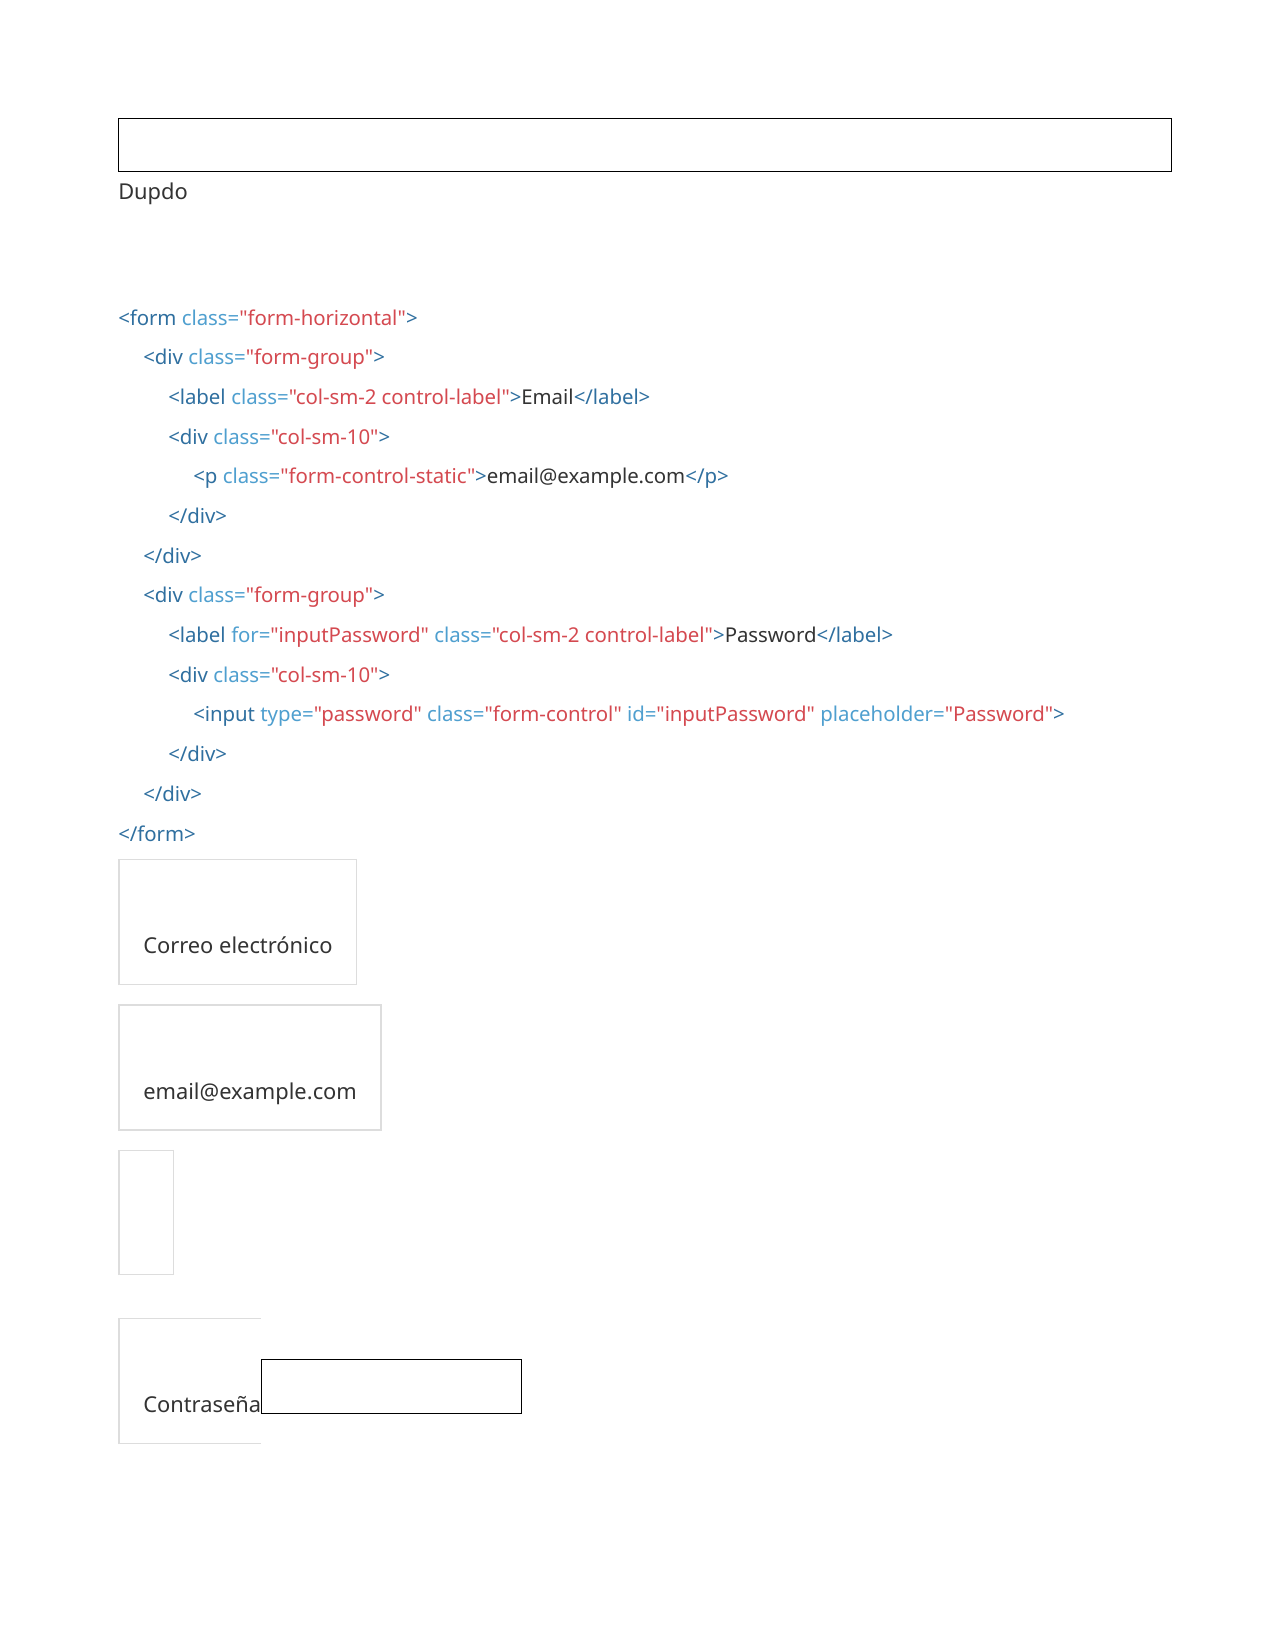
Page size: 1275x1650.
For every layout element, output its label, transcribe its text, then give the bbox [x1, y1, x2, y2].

text <div class="form-group"> [118, 343, 1157, 371]
text <input type="password" class="form-control" id="inputPassword" placeholder="Password"> [118, 700, 1157, 728]
text <label for="inputPassword" class="col-sm-2 control-label">Password</label> [118, 621, 1157, 649]
text </div> [118, 541, 1157, 569]
text <label class="col-sm-2 control-label">Email</label> [118, 383, 1157, 411]
text </div> [118, 779, 1157, 807]
text </div> [118, 740, 1157, 768]
text [382, 1004, 1157, 1131]
text [357, 858, 1157, 985]
text email@example.com [120, 1006, 380, 1129]
text <div class="form-group"> [118, 581, 1157, 609]
text <p class="form-control-static">email@example.com</p> [118, 462, 1157, 490]
text Dupdo [118, 172, 1157, 206]
text <div class="col-sm-10"> [118, 422, 1157, 450]
text Contraseña [118, 1317, 1157, 1444]
text </form> [118, 819, 1157, 847]
text [1172, 118, 1218, 171]
text Correo electrónico [120, 860, 356, 984]
text <div class="col-sm-10"> [118, 660, 1157, 688]
text </div> [118, 502, 1157, 530]
text <form class="form-horizontal"> [118, 304, 1157, 331]
